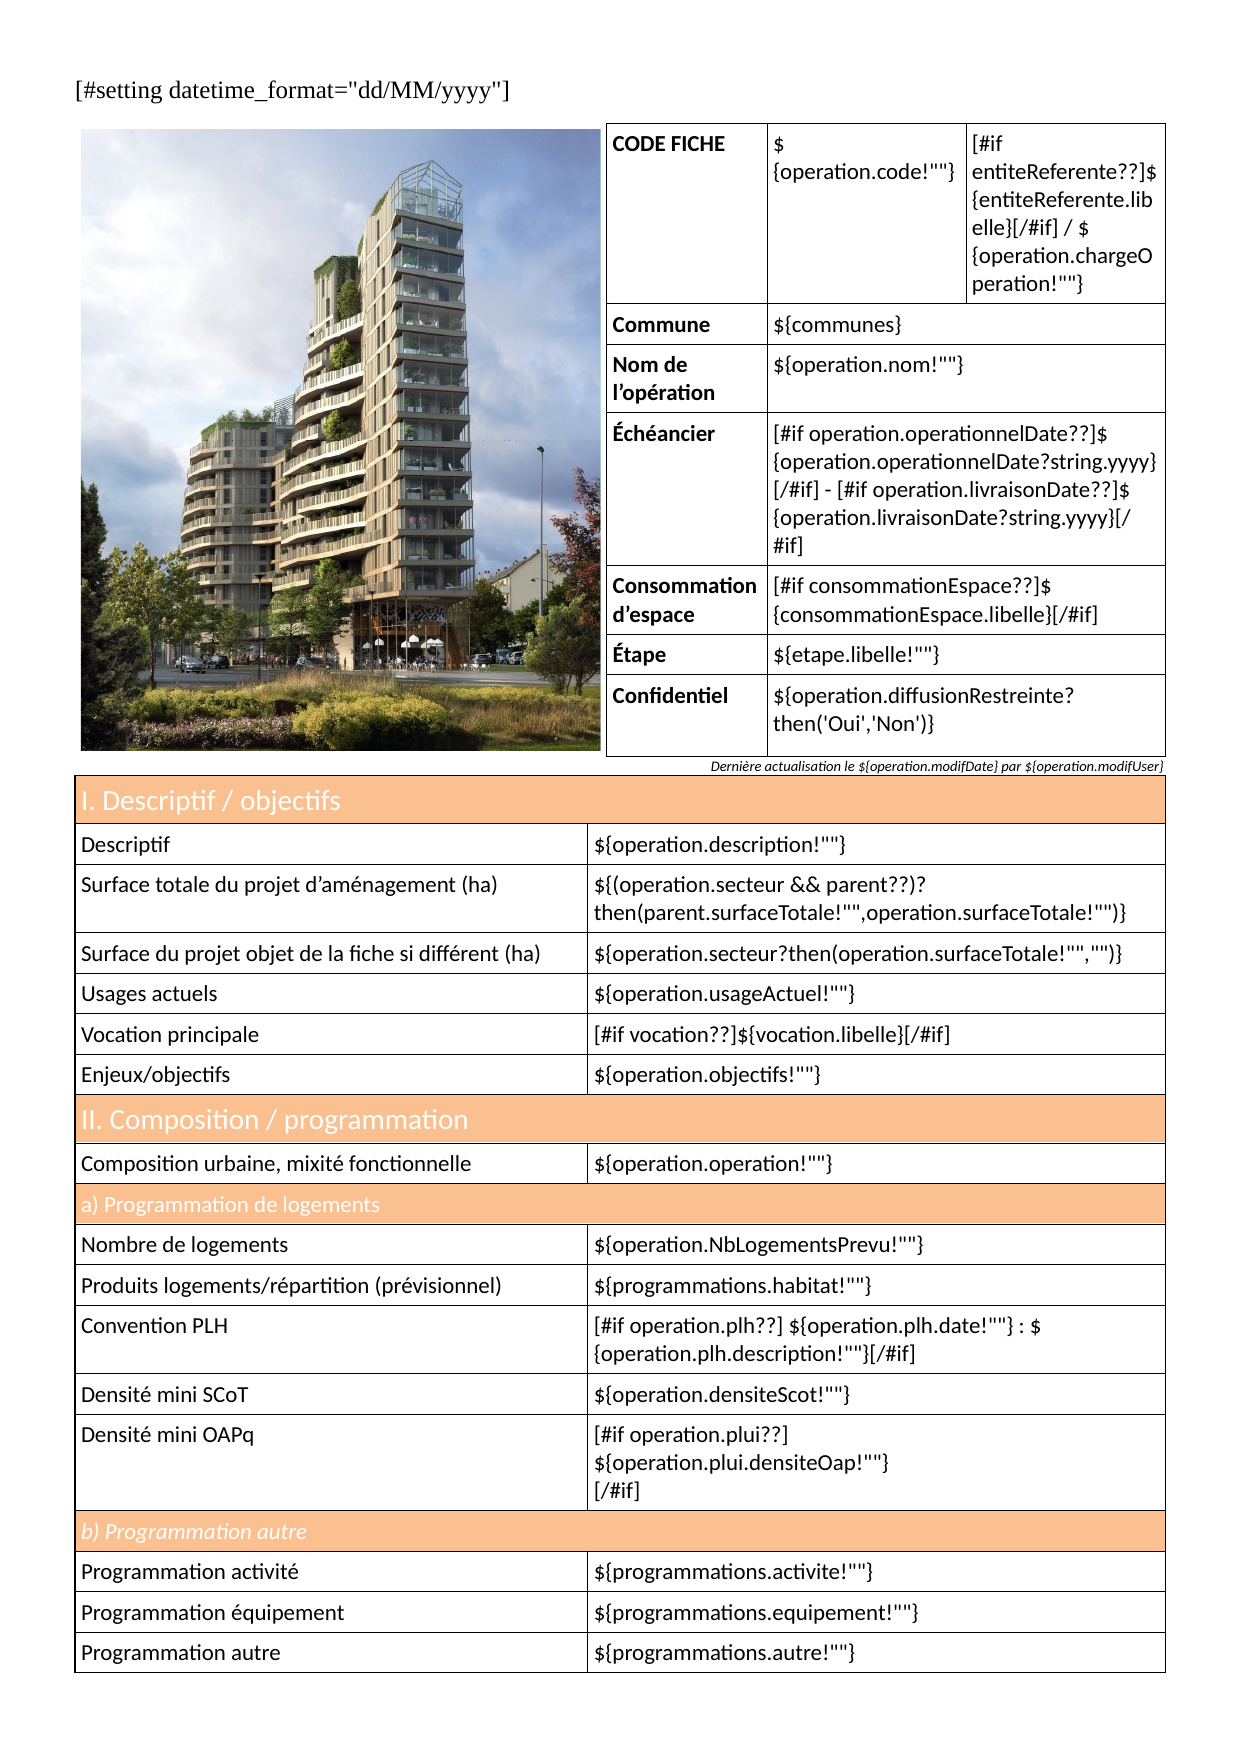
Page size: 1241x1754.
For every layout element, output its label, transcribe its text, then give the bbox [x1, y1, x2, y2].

text [#setting datetime_format="dd/MM/yyyy"] [75, 75, 1165, 104]
picture [80, 129, 601, 751]
table_cell a) Programmation de logements [76, 1184, 1165, 1223]
table_cell ${etape.libelle!""} [768, 635, 1165, 674]
table_cell I. Descriptif / objectifs [76, 776, 1165, 823]
table_cell ${programmations.equipement!""} [588, 1592, 1165, 1632]
table_header [#if entiteReferente??]${entiteReferente.libelle}[/#if] / ${operation.chargeOperation!""} [967, 124, 1165, 303]
table_cell Échéancier [607, 413, 767, 565]
table_cell Programmation autre [76, 1633, 587, 1672]
table_cell Descriptif [76, 824, 587, 864]
table_cell ${programmations.activite!""} [588, 1552, 1165, 1591]
table_cell ${operation.objectifs!""} [588, 1055, 1165, 1094]
table_cell Dernière actualisation le ${operation.modifDate} par ${operation.modifUser} [75, 756, 1165, 775]
table_cell II. Composition / programmation [76, 1095, 1165, 1142]
table_cell Programmation équipement [76, 1592, 587, 1632]
table_cell [#if consommationEspace??]${consommationEspace.libelle}[/#if] [768, 566, 1165, 633]
table_cell Nom de l’opération [607, 345, 767, 412]
table_cell [#if vocation??]${vocation.libelle}[/#if] [588, 1014, 1165, 1054]
table_cell ${(operation.secteur && parent??)?then(parent.surfaceTotale!"",operation.surfaceTotale!"")} [588, 865, 1165, 932]
table_cell ${communes} [768, 304, 1165, 344]
table_cell ${operation.secteur?then(operation.surfaceTotale!"","")} [588, 933, 1165, 973]
table_cell ${operation.nom!""} [768, 345, 1165, 412]
table_header CODE FICHE [607, 124, 767, 303]
table_cell Consommationd’espace [607, 566, 767, 633]
table_cell Confidentiel [607, 675, 767, 756]
table_cell ${operation.operation!""} [588, 1144, 1165, 1183]
table_cell ${operation.diffusionRestreinte?then('Oui','Non')} [768, 675, 1165, 756]
table_header ${operation.code!""} [768, 124, 966, 303]
table_cell ${operation.NbLogementsPrevu!""} [588, 1225, 1165, 1264]
table_cell [#if operation.plui??] ${operation.plui.densiteOap!""} [/#if] [588, 1415, 1165, 1510]
table_cell Densité mini OAPq [76, 1415, 587, 1510]
table_cell Vocation principale [76, 1014, 587, 1054]
table_cell ${programmations.habitat!""} [588, 1265, 1165, 1304]
table_cell Produits logements/répartition (prévisionnel) [76, 1265, 587, 1304]
table_cell ${operation.usageActuel!""} [588, 974, 1165, 1013]
table_header [75, 123, 606, 756]
table_cell Densité mini SCoT [76, 1374, 587, 1414]
table_cell b) Programmation autre [76, 1511, 1165, 1551]
table_cell Commune [607, 304, 767, 344]
table_cell Surface du projet objet de la fiche si différent (ha) [76, 933, 587, 973]
table_cell Usages actuels [76, 974, 587, 1013]
table_cell Étape [607, 635, 767, 674]
table_cell [#if operation.plh??] ${operation.plh.date!""} : ${operation.plh.description!""}[/#if] [588, 1306, 1165, 1373]
table_cell ${operation.description!""} [588, 824, 1165, 864]
table_cell Composition urbaine, mixité fonctionnelle [76, 1144, 587, 1183]
table_cell ${operation.densiteScot!""} [588, 1374, 1165, 1414]
table_cell Convention PLH [76, 1306, 587, 1373]
table_cell Enjeux/objectifs [76, 1055, 587, 1094]
table_cell Nombre de logements [76, 1225, 587, 1264]
table_cell Surface totale du projet d’aménagement (ha) [76, 865, 587, 932]
table_cell ${programmations.autre!""} [588, 1633, 1165, 1672]
table_cell [#if operation.operationnelDate??]${operation.operationnelDate?string.yyyy} [/#if] - [#if operation.livraisonDate??]${operation.livraisonDate?string.yyyy}[/#if] [768, 413, 1165, 565]
table_cell Programmation activité [76, 1552, 587, 1591]
